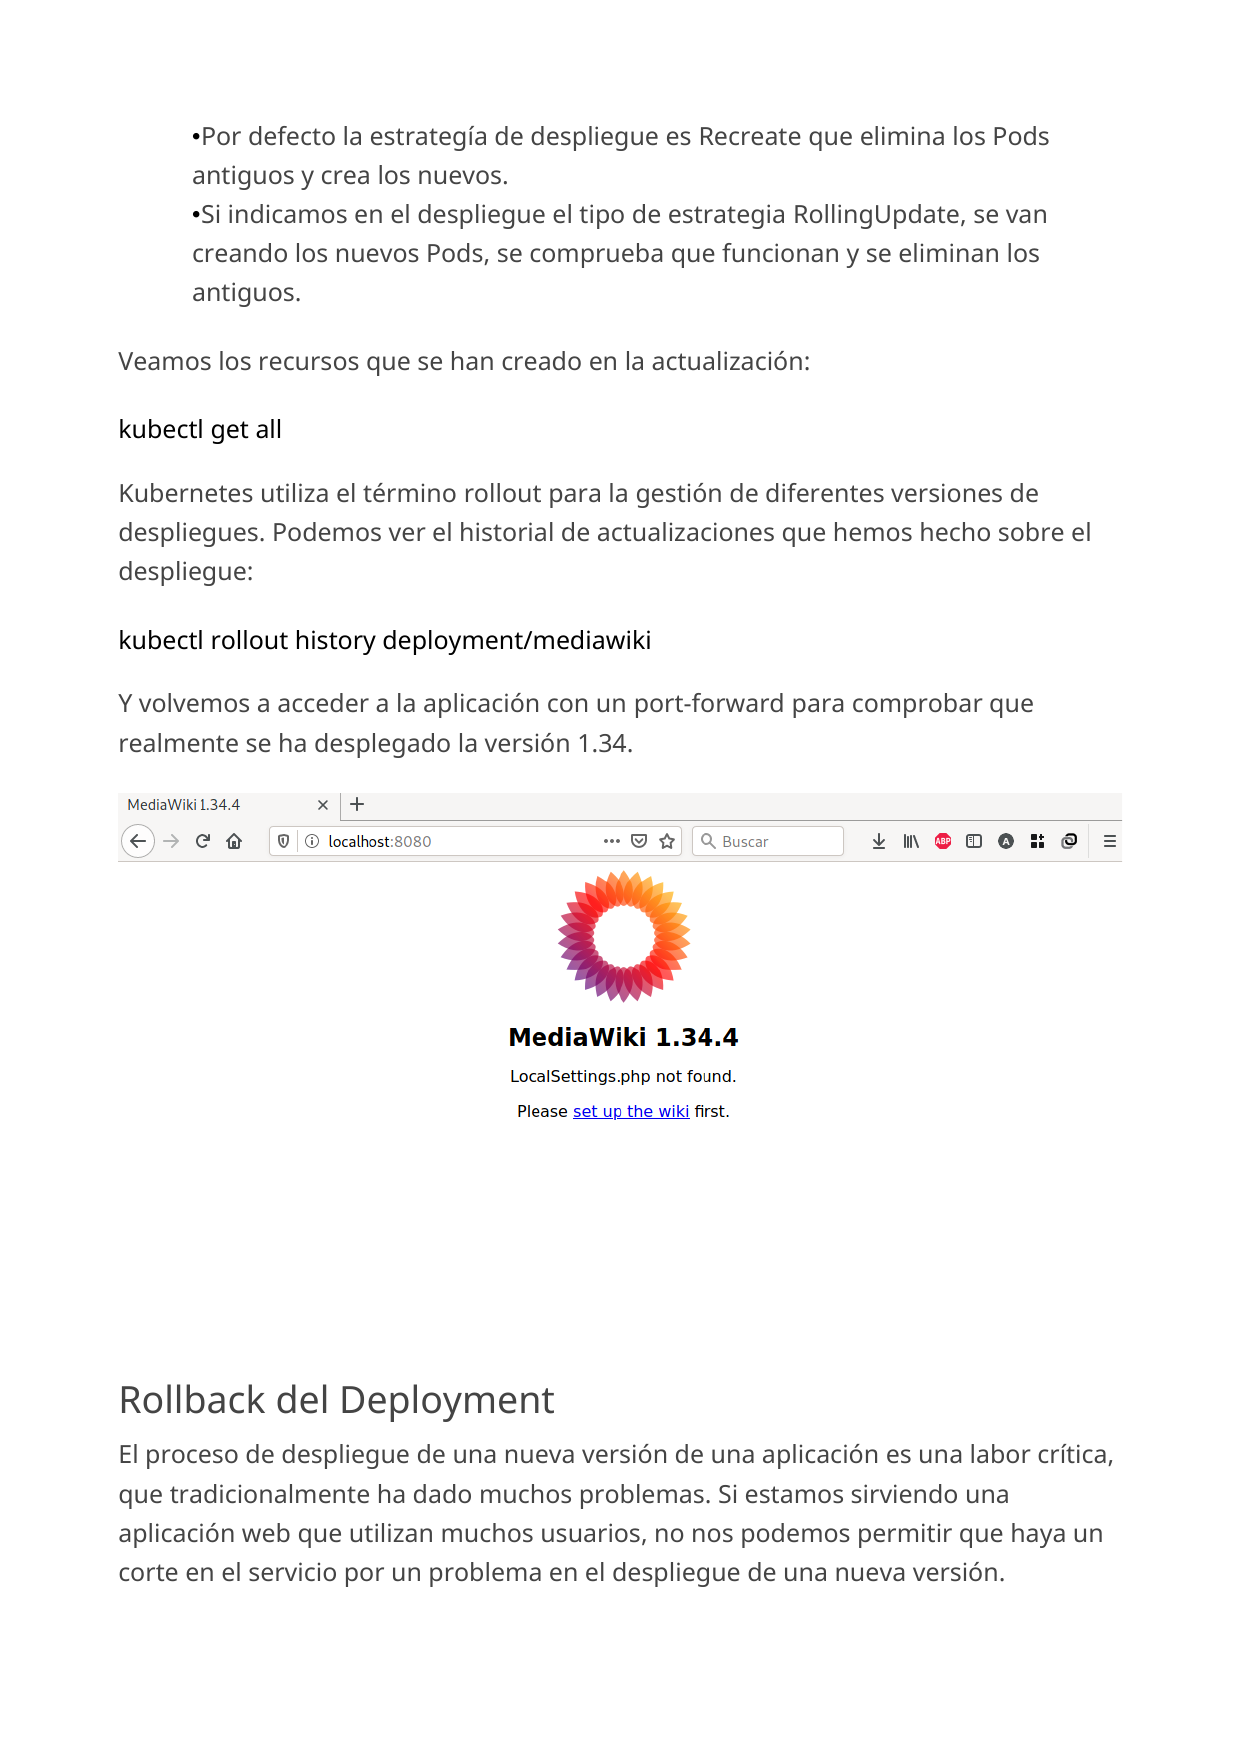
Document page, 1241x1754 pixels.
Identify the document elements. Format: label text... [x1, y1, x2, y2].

text Kubernetes utiliza el término rollout para la gestión de diferentes versiones de despliegues. Podemos ver el historial de actualizaciones que hemos hecho sobre el despliegue: [118, 476, 1122, 588]
list Por defecto la estrategía de despliegue es Recreate que elimina los Pods antiguos y crea los nuevos. [118, 118, 1122, 191]
subtitle Rollback del Deployment [118, 1374, 1122, 1425]
list Si indicamos en el despliegue el tipo de estrategia RollingUpdate, se van creando los nuevos Pods, se comprueba que funcionan y se eliminan los antiguos. [118, 196, 1122, 309]
text El proceso de despliegue de una nueva versión de una aplicación es una labor crítica, que tradicionalmente ha dado muchos problemas. Si estamos sirviendo una aplicación web que utilizan muchos usuarios, no nos podemos permitir que haya un corte en el servicio por un problema en el despliegue de una nueva versión. [118, 1437, 1122, 1589]
text kubectl rollout history deployment/mediawiki [118, 623, 1122, 657]
picture [118, 793, 1123, 1324]
text kubectl get all [118, 412, 1122, 446]
text Y volvemos a acceder a la aplicación con un port-forward para comprobar que realmente se ha desplegado la versión 1.34. [118, 686, 1122, 759]
text Veamos los recursos que se han creado en la actualización: [118, 343, 1122, 377]
